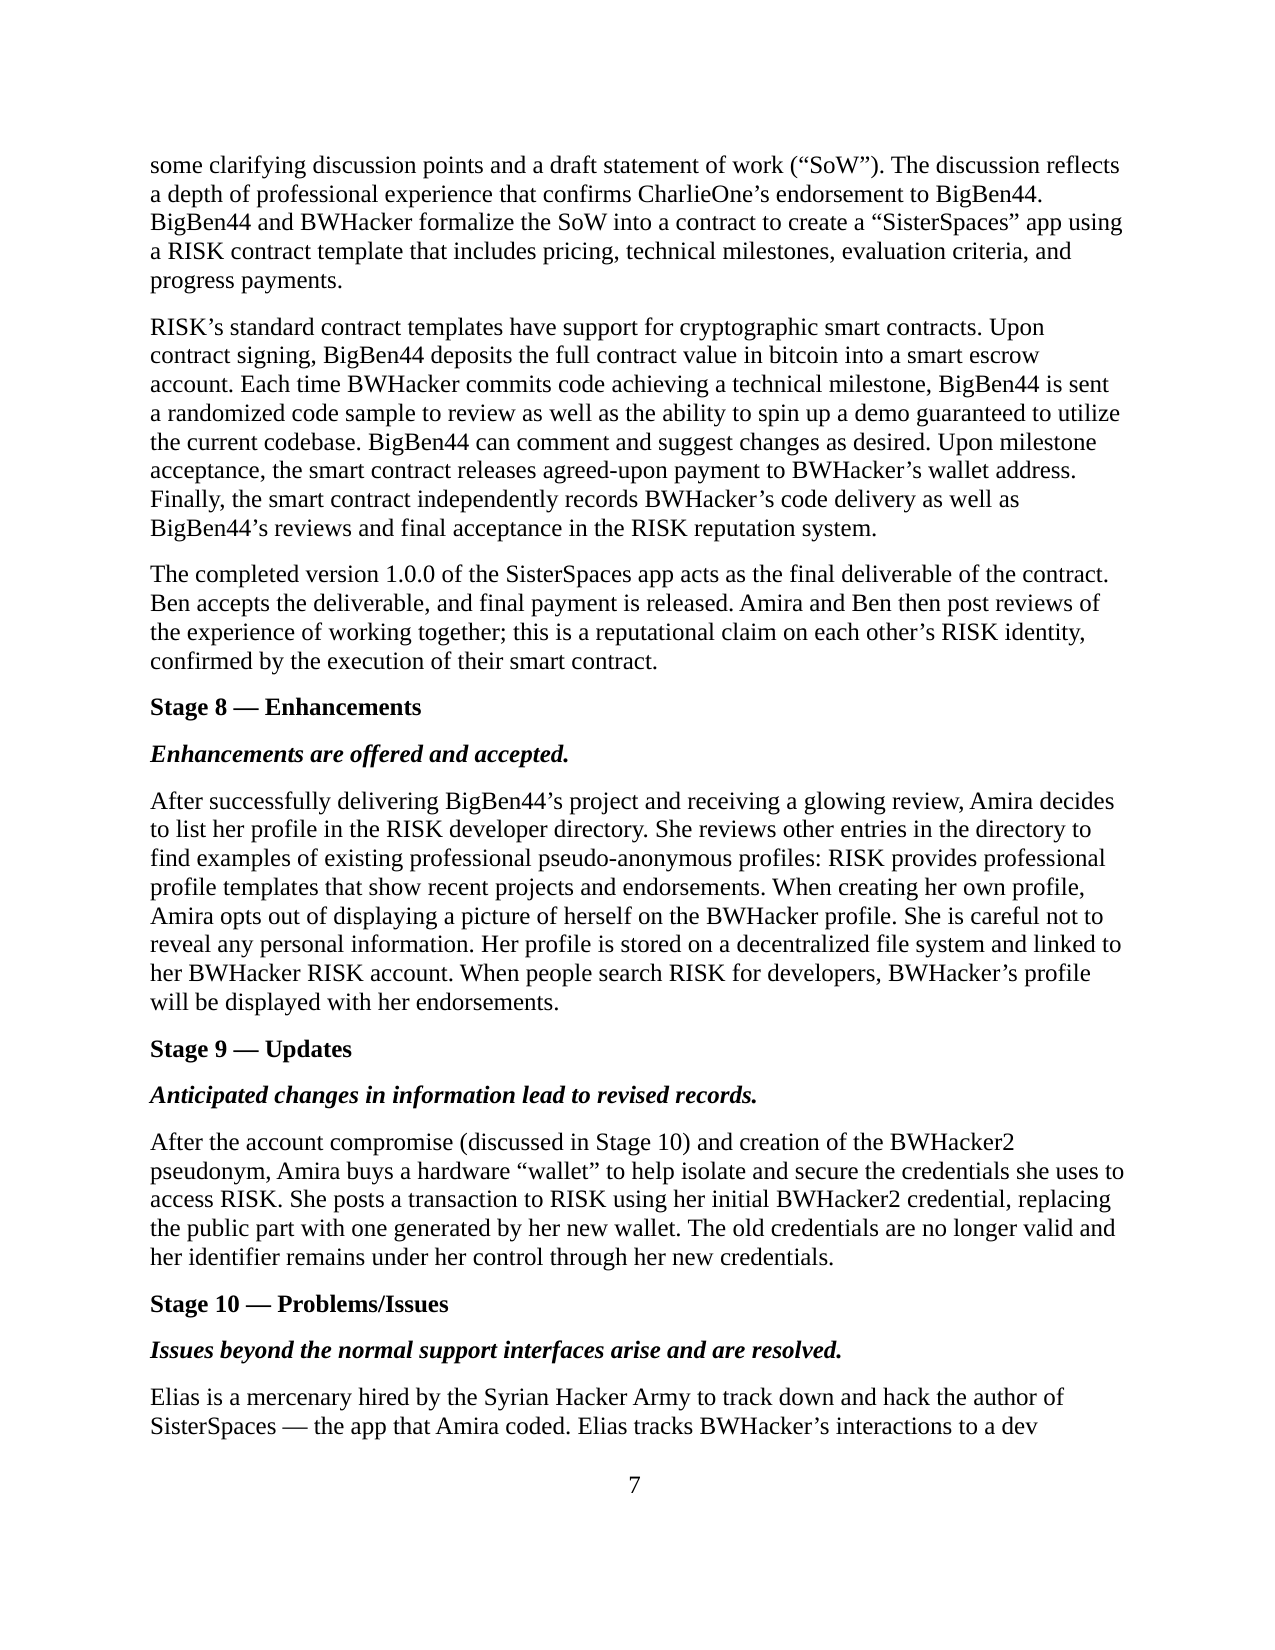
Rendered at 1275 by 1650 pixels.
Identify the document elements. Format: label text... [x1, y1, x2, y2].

text After the account compromise (discussed in Stage 10) and creation of the BWHacker2 pseudonym, Amira buys a hardware “wallet” to help isolate and secure the credentials she uses to access RISK. She posts a transaction to RISK using her initial BWHacker2 credential, replacing the public part with one generated by her new wallet. The old credentials are no longer valid and her identifier remains under her control through her new credentials. [150, 1127, 1125, 1271]
text After successfully delivering BigBen44’s project and receiving a glowing review, Amira decides to list her profile in the RISK developer directory. She reviews other entries in the directory to find examples of existing professional pseudo-anonymous profiles: RISK provides professional profile templates that show recent projects and endorsements. When creating her own profile, Amira opts out of displaying a picture of herself on the BWHacker profile. She is careful not to reveal any personal information. Her profile is stored on a decentralized file system and linked to her BWHacker RISK account. When people search RISK for developers, BWHacker’s profile will be displayed with her endorsements. [150, 786, 1125, 1016]
text Issues beyond the normal support interfaces arise and are resolved. [150, 1335, 1125, 1364]
text RISK’s standard contract templates have support for cryptographic smart contracts. Upon contract signing, BigBen44 deposits the full contract value in bitcoin into a smart escrow account. Each time BWHacker commits code achieving a technical milestone, BigBen44 is sent a randomized code sample to review as well as the ability to spin up a demo guaranteed to utilize the current codebase. BigBen44 can comment and suggest changes as desired. Upon milestone acceptance, the smart contract releases agreed-upon payment to BWHacker’s wallet address. Finally, the smart contract independently records BWHacker’s code delivery as well as BigBen44’s reviews and final acceptance in the RISK reputation system. [150, 312, 1125, 542]
text Elias is a mercenary hired by the Syrian Hacker Army to track down and hack the author of SisterSpaces — the app that Amira coded. Elias tracks BWHacker’s interactions to a dev [150, 1382, 1125, 1439]
text Anticipated changes in information lead to revised records. [150, 1080, 1125, 1109]
text some clarifying discussion points and a draft statement of work (“SoW”). The discussion reflects a depth of professional experience that confirms CharlieOne’s endorsement to BigBen44. BigBen44 and BWHacker formalize the SoW into a contract to create a “SisterSpaces” app using a RISK contract template that includes pricing, technical milestones, evaluation criteria, and progress payments. [150, 150, 1125, 294]
text Stage 9 — Updates [150, 1034, 1125, 1062]
text Stage 8 — Enhancements [150, 692, 1125, 721]
text Stage 10 — Problems/Issues [150, 1289, 1125, 1317]
text The completed version 1.0.0 of the SisterSpaces app acts as the final deliverable of the contract. Ben accepts the deliverable, and final payment is released. Amira and Ben then post reviews of the experience of working together; this is a reputational claim on each other’s RISK identity, confirmed by the execution of their smart contract. [150, 559, 1125, 674]
text Enhancements are offered and accepted. [150, 739, 1125, 768]
